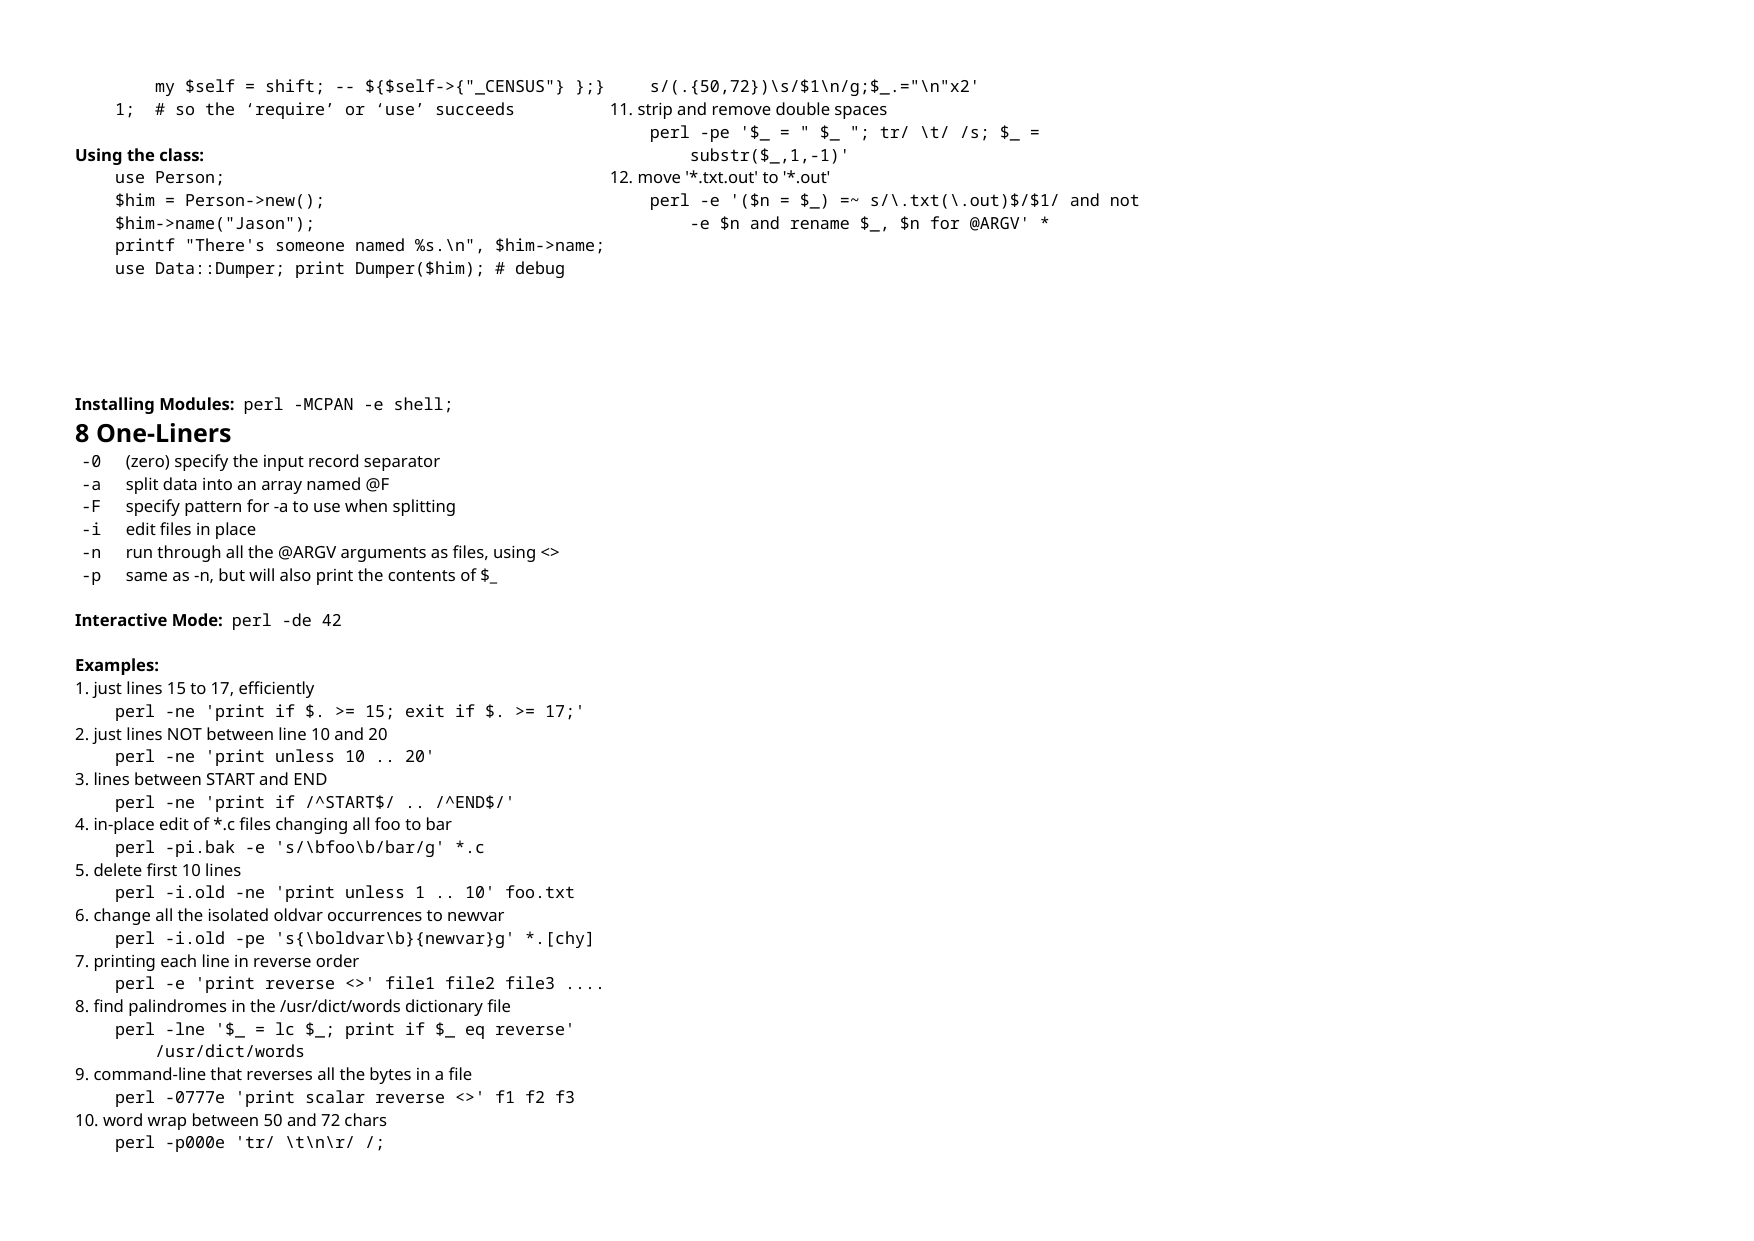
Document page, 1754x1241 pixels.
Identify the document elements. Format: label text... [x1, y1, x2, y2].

text use Data::Dumper; print Dumper($him); # debug [75, 257, 609, 279]
text perl -e '($n = $_) =~ s/\.txt(\.out)$/$1/ and not [609, 188, 1144, 211]
table_header -0 [75, 450, 119, 472]
text 1; # so the ‘require’ or ‘use’ succeeds [75, 98, 609, 120]
text 5. delete first 10 lines [75, 858, 609, 881]
text s/(.{50,72})\s/$1\n/g;$_.="\n"x2' [609, 75, 1144, 98]
table_cell split data into an array named @F [120, 473, 609, 495]
text perl -ne 'print if /^START$/ .. /^END$/' [75, 790, 609, 813]
text -e $n and rename $_, $n for @ARGV' * [609, 211, 1144, 234]
table_cell same as -n, but will also print the contents of $_ [120, 563, 609, 586]
table_header (zero) specify the input record separator [120, 450, 609, 472]
text perl -pi.bak -e 's/\bfoo\b/bar/g' *.c [75, 836, 609, 858]
text use Person; [75, 166, 609, 188]
text 1. just lines 15 to 17, efficiently [75, 677, 609, 699]
table_cell -a [75, 473, 119, 495]
text perl -i.old -ne 'print unless 1 .. 10' foo.txt [75, 881, 609, 904]
table_cell specify pattern for -a to use when splitting [120, 495, 609, 518]
text perl -ne 'print unless 10 .. 20' [75, 745, 609, 768]
table_cell run through all the @ARGV arguments as files, using <> [120, 541, 609, 563]
text perl -pe '$_ = " $_ "; tr/ \t/ /s; $_ = [609, 120, 1144, 143]
table_cell -i [75, 518, 119, 541]
text Installing Modules: perl -MCPAN -e shell; [75, 393, 609, 416]
text 11. strip and remove double spaces [609, 98, 1144, 120]
text perl -0777e 'print scalar reverse <>' f1 f2 f3 [75, 1086, 609, 1108]
table_cell -F [75, 495, 119, 518]
text 3. lines between START and END [75, 768, 609, 790]
text perl -lne '$_ = lc $_; print if $_ eq reverse' [75, 1017, 609, 1040]
text Examples: [75, 654, 609, 677]
text 7. printing each line in reverse order [75, 949, 609, 972]
text 9. command-line that reverses all the bytes in a file [75, 1063, 609, 1086]
text 4. in-place edit of *.c files changing all foo to bar [75, 813, 609, 836]
text 12. move '*.txt.out' to '*.out' [609, 166, 1144, 188]
text 2. just lines NOT between line 10 and 20 [75, 722, 609, 745]
table_cell -n [75, 541, 119, 563]
text Interactive Mode: perl -de 42 [75, 609, 609, 631]
text 8. find palindromes in the /usr/dict/words dictionary file [75, 995, 609, 1017]
text perl -i.old -pe 's{\boldvar\b}{newvar}g' *.[chy] [75, 927, 609, 949]
text perl -e 'print reverse <>' file1 file2 file3 .... [75, 972, 609, 995]
text 8 One-Liners [75, 416, 609, 450]
text $him = Person->new(); [75, 188, 609, 211]
text printf "There's someone named %s.\n", $him->name; [75, 234, 609, 257]
text Using the class: [75, 143, 609, 166]
text /usr/dict/words [75, 1040, 609, 1063]
text $him->name("Jason"); [75, 211, 609, 234]
text 6. change all the isolated oldvar occurrences to newvar [75, 904, 609, 927]
text substr($_,1,-1)' [609, 143, 1144, 166]
table_cell -p [75, 563, 119, 586]
text 10. word wrap between 50 and 72 chars [75, 1108, 609, 1131]
text perl -p000e 'tr/ \t\n\r/ /; [75, 1131, 609, 1154]
table_cell edit files in place [120, 518, 609, 541]
text perl -ne 'print if $. >= 15; exit if $. >= 17;' [75, 699, 609, 722]
text my $self = shift; -- ${$self->{"_CENSUS"} };} [75, 75, 609, 98]
